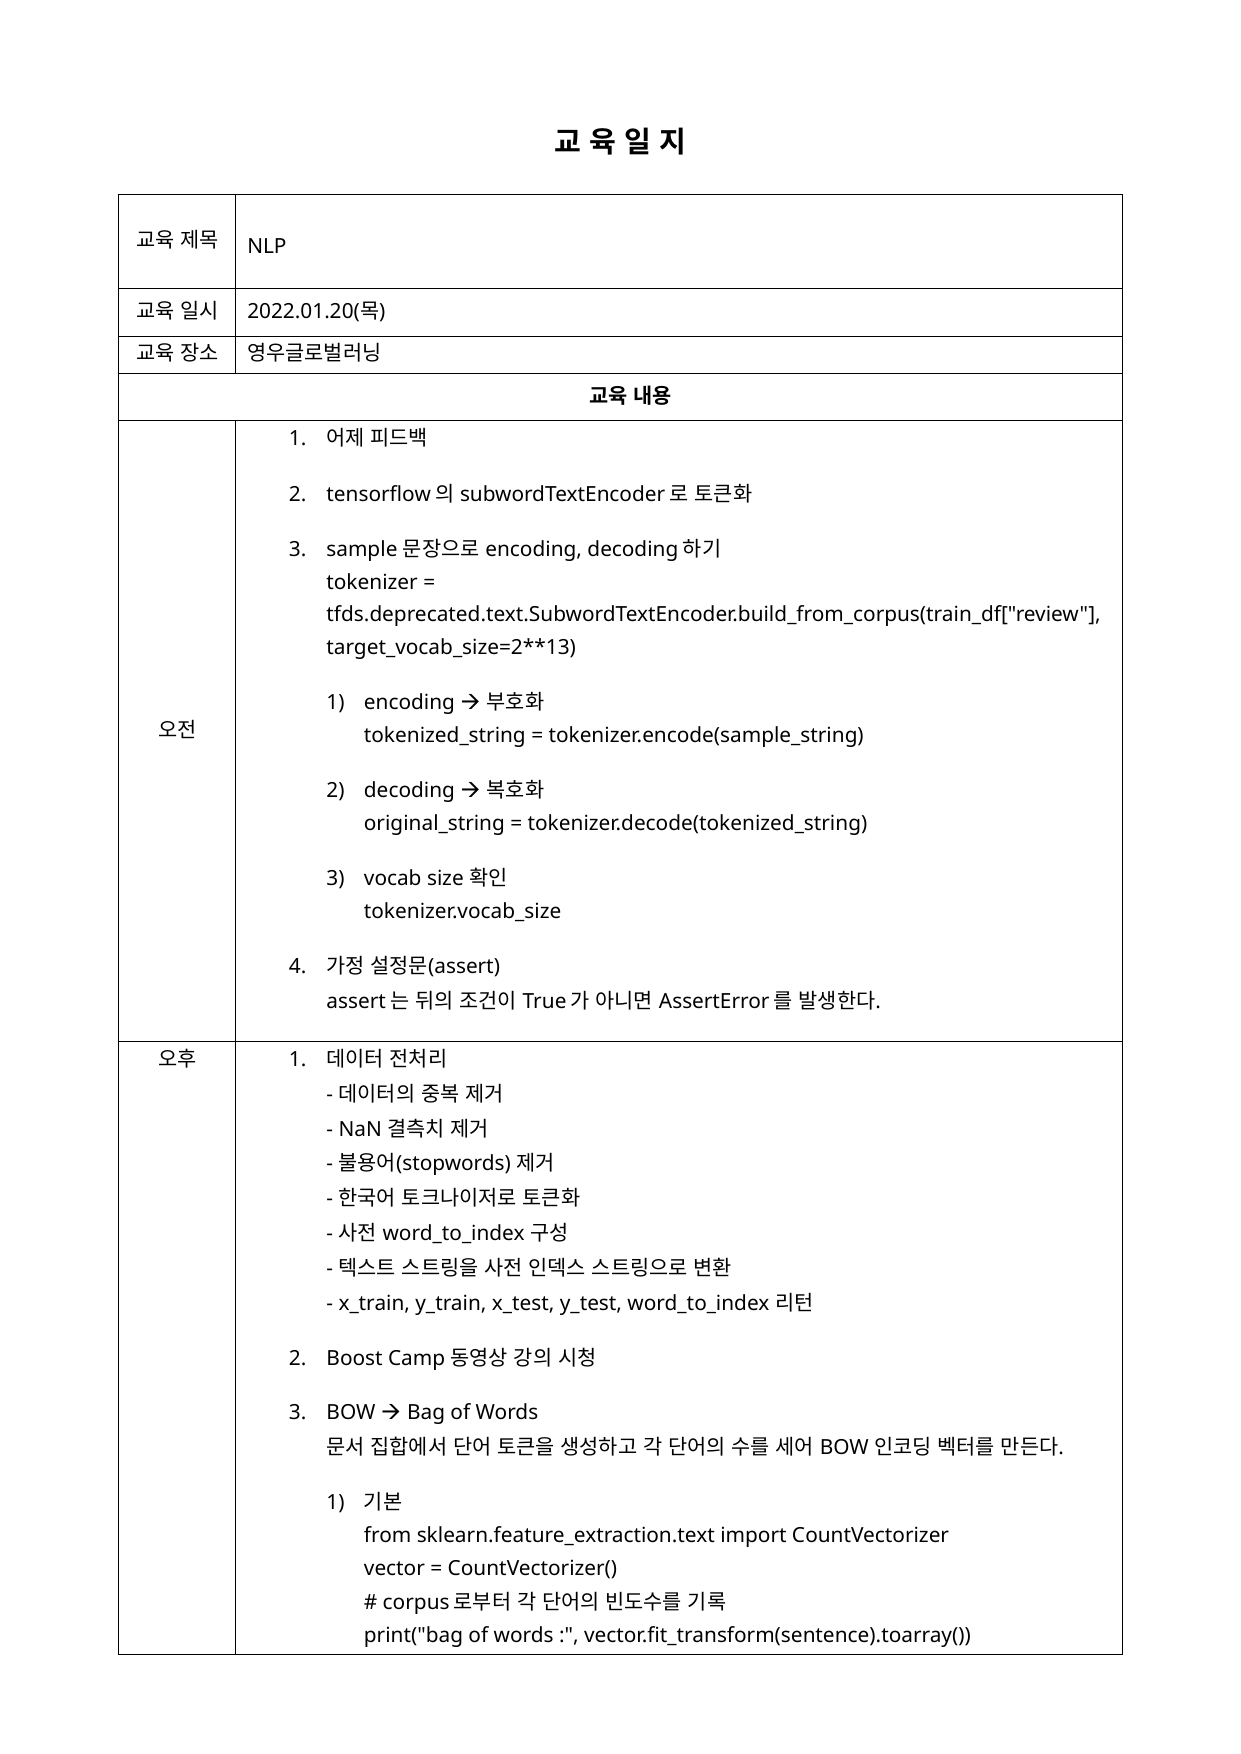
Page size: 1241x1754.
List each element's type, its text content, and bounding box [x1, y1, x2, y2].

table_cell 2022.01.20(목) [236, 289, 1122, 336]
table_cell 교육 내용 [119, 374, 1122, 420]
table_cell 데이터 전처리 - 데이터의 중복 제거 - NaN 결측치 제거 - 불용어(stopwords) 제거 - 한국어 토크나이저로 토큰화 - 사전 word_to_index 구성 - 텍스트 스트링을 사전 인덱스 스트링으로 변환 - x_train, y_train, x_test, y_test, word_to_index 리턴 Boost Camp 동영상 강의 시청 BOW  Bag of Words 문서 집합에서 단어 토큰을 생성하고 각 단어의 수를 세어 BOW 인코딩 벡터를 만든다. 기본 from sklearn.feature_extraction.text import CountVectorizer vector = CountVectorizer() # corpus로부터 각 단어의 빈도수를 기록 print("bag of words :", vector.fit_transform(sentence).toarray()) [236, 1042, 1122, 1654]
table_cell 오전 [119, 421, 235, 1041]
table_cell 오후 [119, 1042, 235, 1654]
table_cell 교육 일시 [119, 289, 235, 336]
table_header 교육 제목 [119, 195, 235, 288]
table_cell 어제 피드백 tensorflow의 subwordTextEncoder로 토큰화 sample 문장으로 encoding, decoding하기 tokenizer = tfds.deprecated.text.SubwordTextEncoder.build_from_corpus(train_df["review"], target_vocab_size=2**13) encoding  부호화 tokenized_string = tokenizer.encode(sample_string) decoding  복호화 original_string = tokenizer.decode(tokenized_string) vocab size 확인 tokenizer.vocab_size 가정 설정문(assert) assert는 뒤의 조건이 True가 아니면 AssertError를 발생한다. [236, 421, 1122, 1041]
table_cell 교육 장소 [119, 337, 235, 373]
table_header NLP [236, 195, 1122, 288]
table_cell 영우글로벌러닝 [236, 337, 1122, 373]
